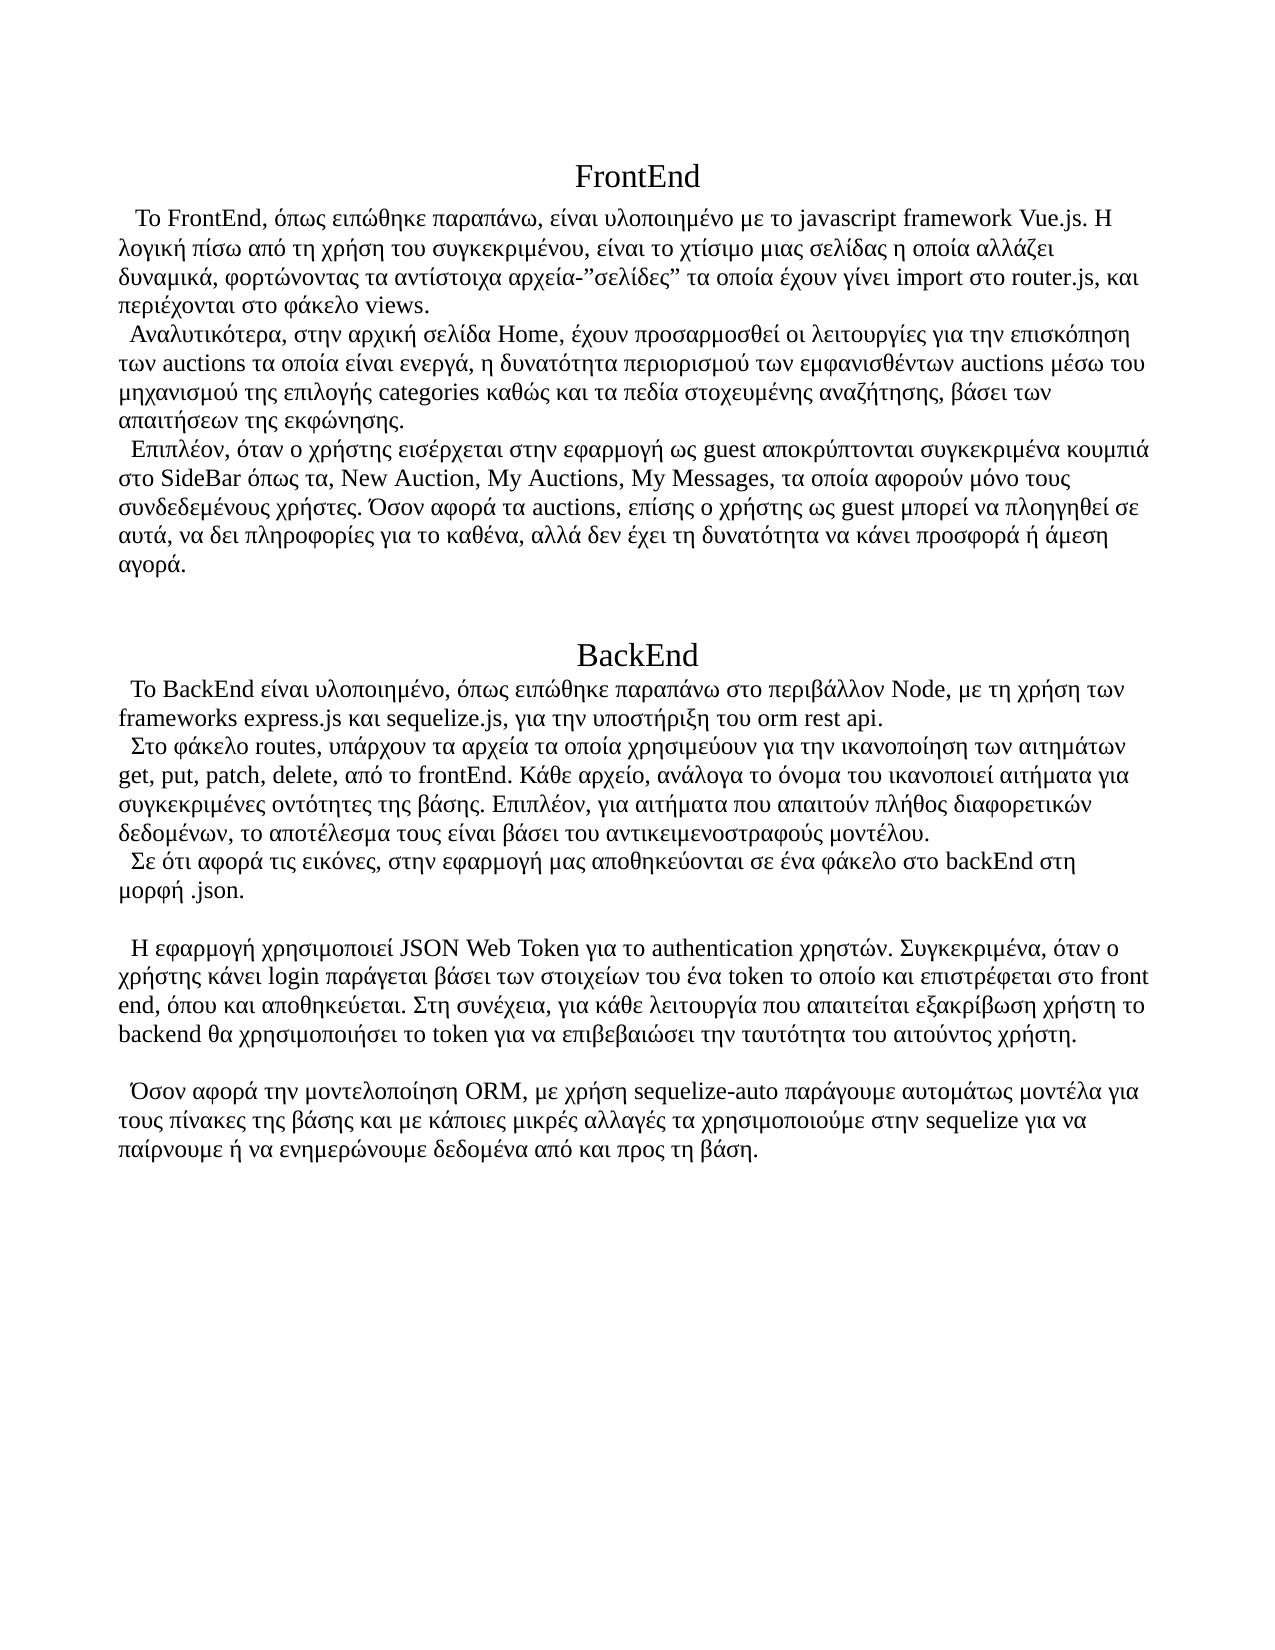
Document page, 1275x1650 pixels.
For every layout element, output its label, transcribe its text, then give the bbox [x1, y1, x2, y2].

text FrontEnd [118, 156, 1157, 195]
text Σε ότι αφορά τις εικόνες, στην εφαρμογή μας αποθηκεύονται σε ένα φάκελο στο backEnd στη μορφή .json. [118, 846, 1157, 904]
text BackEnd [118, 636, 1157, 674]
text Το FrontEnd, όπως ειπώθηκε παραπάνω, είναι υλοποιημένο με το javascript framework Vue.js. Η λογική πίσω από τη χρήση του συγκεκριμένου, είναι το χτίσιμο μιας σελίδας η οποία αλλάζει δυναμικά, φορτώνοντας τα αντίστοιχα αρχεία-”σελίδες” τα οποία έχουν γίνει import στο router.js, και περιέχονται στο φάκελο views. [118, 195, 1157, 319]
text Η εφαρμογή χρησιμοποιεί JSON Web Token για το authentication χρηστών. Συγκεκριμένα, όταν ο χρήστης κάνει login παράγεται βάσει των στοιχείων του ένα token το οποίο και επιστρέφεται στο front end, όπου και αποθηκεύεται. Στη συνέχεια, για κάθε λειτουργία που απαιτείται εξακρίβωση χρήστη το backend θα χρησιμοποιήσει το token για να επιβεβαιώσει την ταυτότητα του αιτούντος χρήστη. [118, 933, 1157, 1048]
text Αναλυτικότερα, στην αρχική σελίδα Home, έχουν προσαρμοσθεί οι λειτουργίες για την επισκόπηση των auctions τα οποία είναι ενεργά, η δυνατότητα περιορισμού των εμφανισθέντων auctions μέσω του μηχανισμού της επιλογής categories καθώς και τα πεδία στοχευμένης αναζήτησης, βάσει των απαιτήσεων της εκφώνησης. [118, 319, 1157, 434]
text Το BackEnd είναι υλοποιημένο, όπως ειπώθηκε παραπάνω στο περιβάλλον Node, με τη χρήση των frameworks express.js και sequelize.js, για την υποστήριξη του orm rest api. [118, 674, 1157, 731]
text Στο φάκελο routes, υπάρχουν τα αρχεία τα οποία χρησιμεύουν για την ικανοποίηση των αιτημάτων get, put, patch, delete, από το frontEnd. Κάθε αρχείο, ανάλογα το όνομα του ικανοποιεί αιτήματα για συγκεκριμένες οντότητες της βάσης. Επιπλέον, για αιτήματα που απαιτούν πλήθος διαφορετικών δεδομένων, το αποτέλεσμα τους είναι βάσει του αντικειμενοστραφούς μοντέλου. [118, 731, 1157, 846]
text Όσον αφορά την μοντελοποίηση ORM, με χρήση sequelize-auto παράγουμε αυτομάτως μοντέλα για τους πίνακες της βάσης και με κάποιες μικρές αλλαγές τα χρησιμοποιούμε στην sequelize για να παίρνουμε ή να ενημερώνουμε δεδομένα από και προς τη βάση. [118, 1076, 1157, 1163]
text Επιπλέον, όταν ο χρήστης εισέρχεται στην εφαρμογή ως guest αποκρύπτονται συγκεκριμένα κουμπιά στο SideBar όπως τα, New Auction, My Auctions, My Messages, τα οποία αφορούν μόνο τους συνδεδεμένους χρήστες. Όσον αφορά τα auctions, επίσης ο χρήστης ως guest μπορεί να πλοηγηθεί σε αυτά, να δει πληροφορίες για το καθένα, αλλά δεν έχει τη δυνατότητα να κάνει προσφορά ή άμεση αγορά. [118, 434, 1157, 578]
